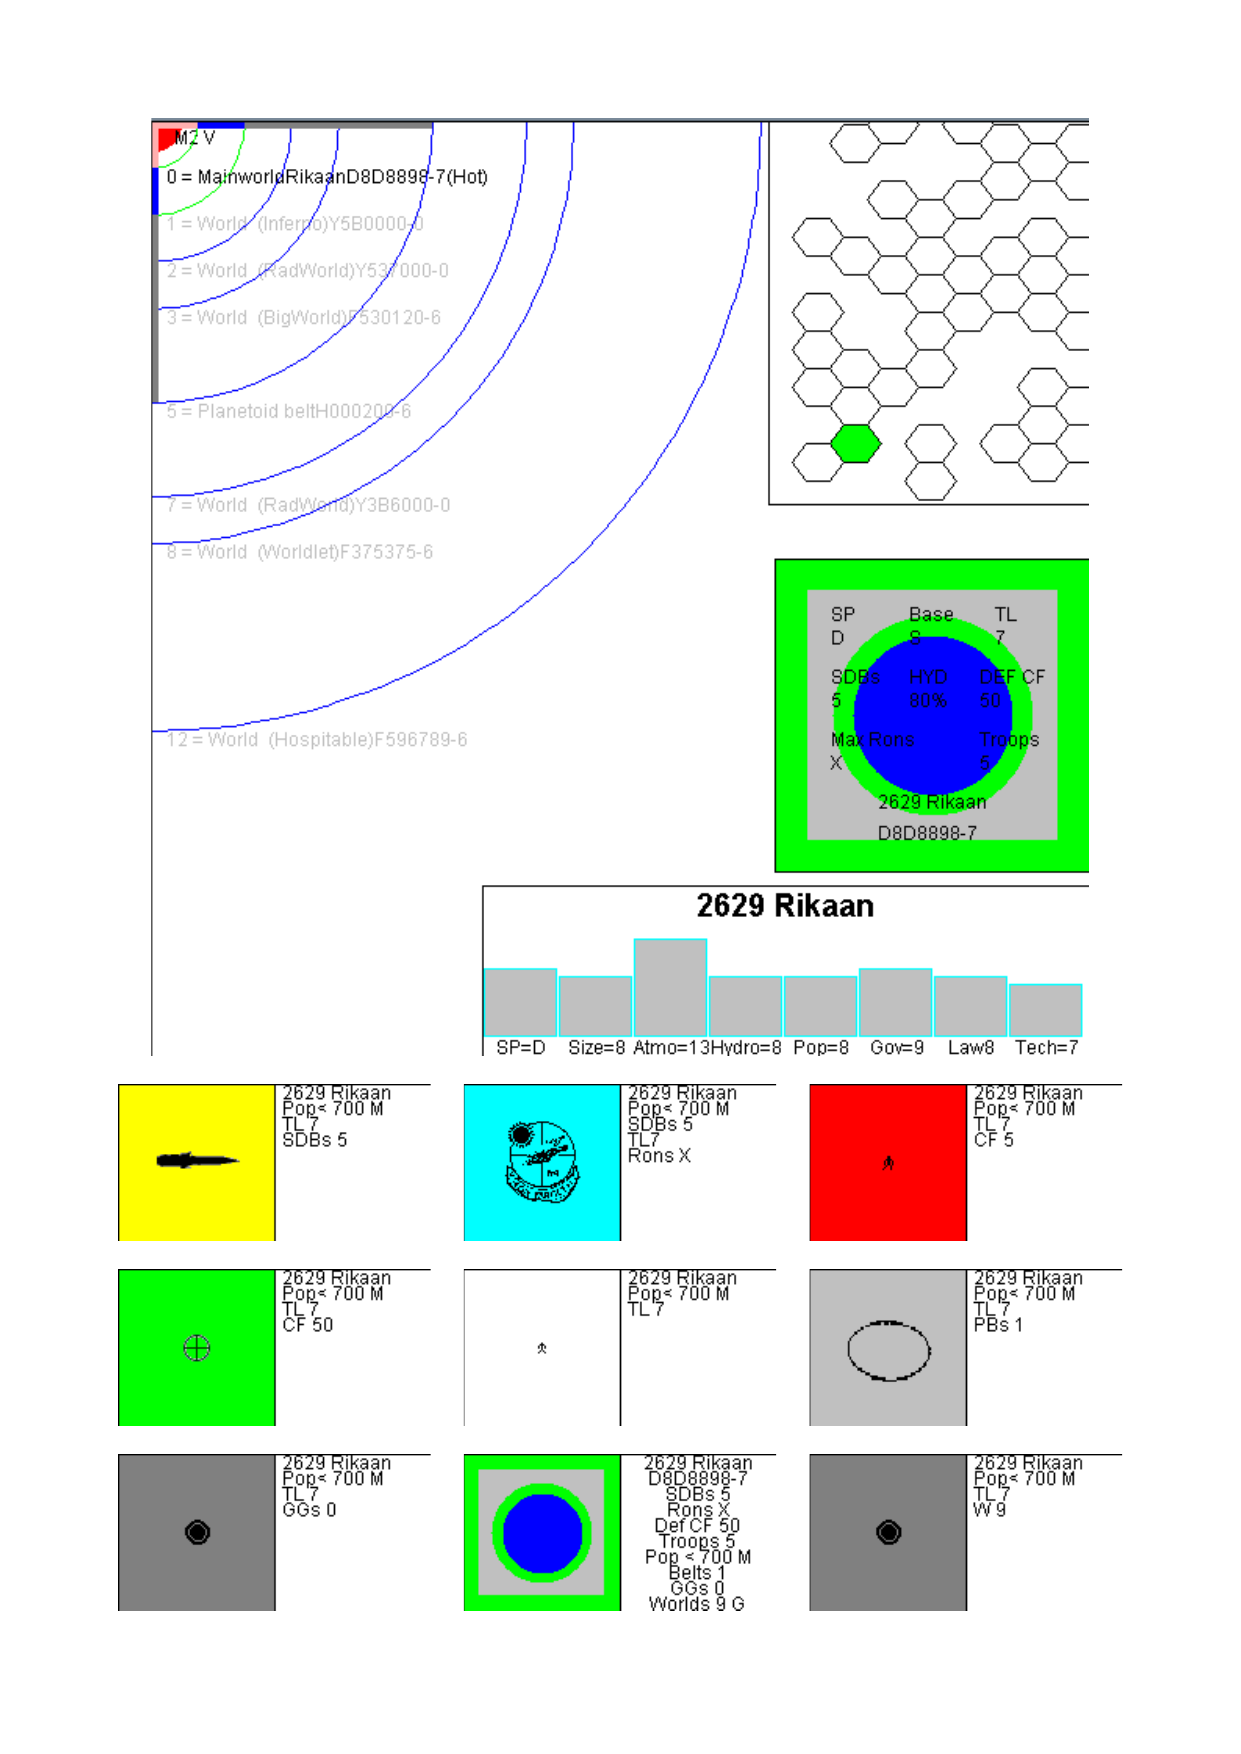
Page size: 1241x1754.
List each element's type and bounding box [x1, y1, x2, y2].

picture [809, 1269, 1123, 1426]
picture [463, 1269, 777, 1426]
picture [118, 1084, 431, 1241]
picture [809, 1084, 1123, 1241]
picture [118, 1454, 431, 1611]
picture [151, 118, 1089, 1056]
picture [463, 1084, 777, 1241]
picture [463, 1454, 777, 1611]
picture [809, 1454, 1123, 1611]
picture [118, 1269, 431, 1426]
